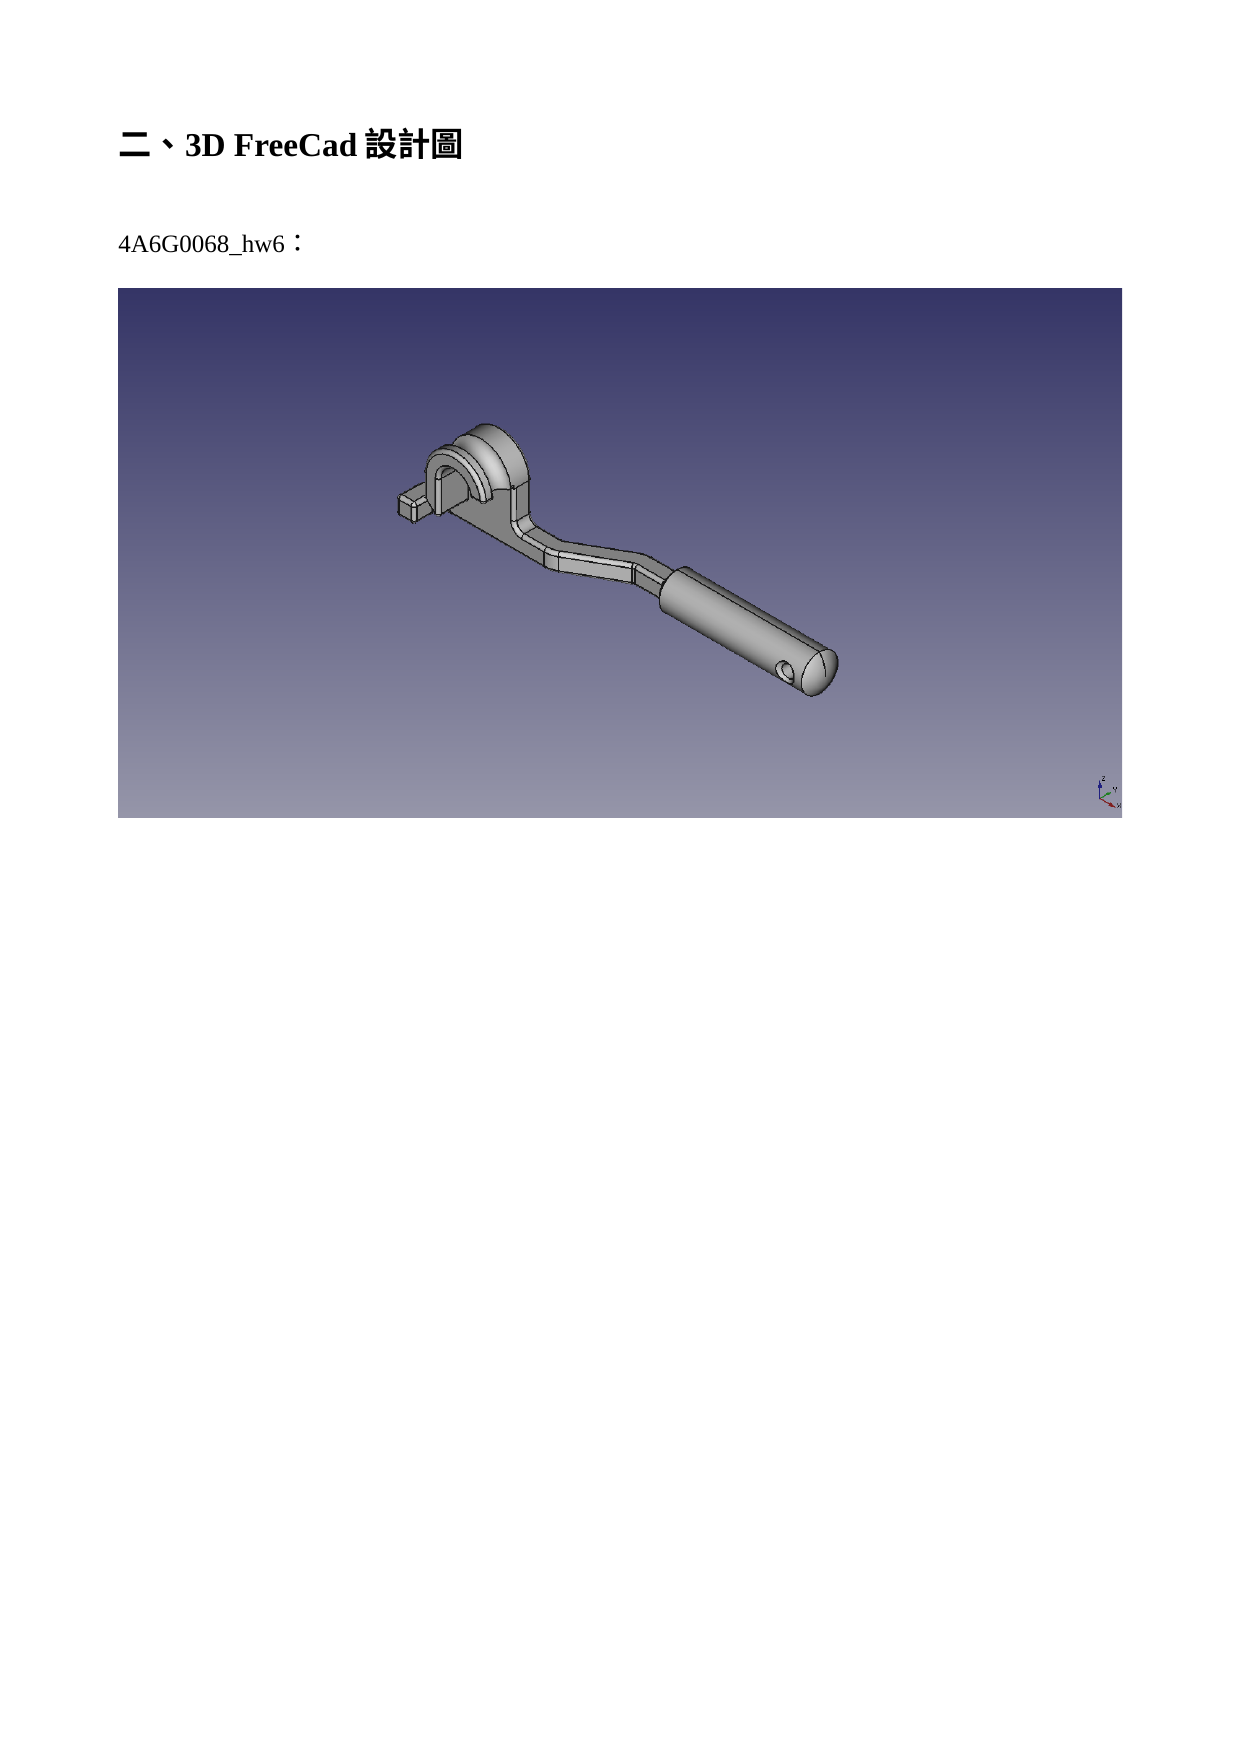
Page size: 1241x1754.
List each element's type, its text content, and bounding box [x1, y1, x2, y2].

text 二、3D FreeCad設計圖 [118, 118, 1122, 166]
text 4A6G0068_hw6： [118, 224, 1122, 260]
